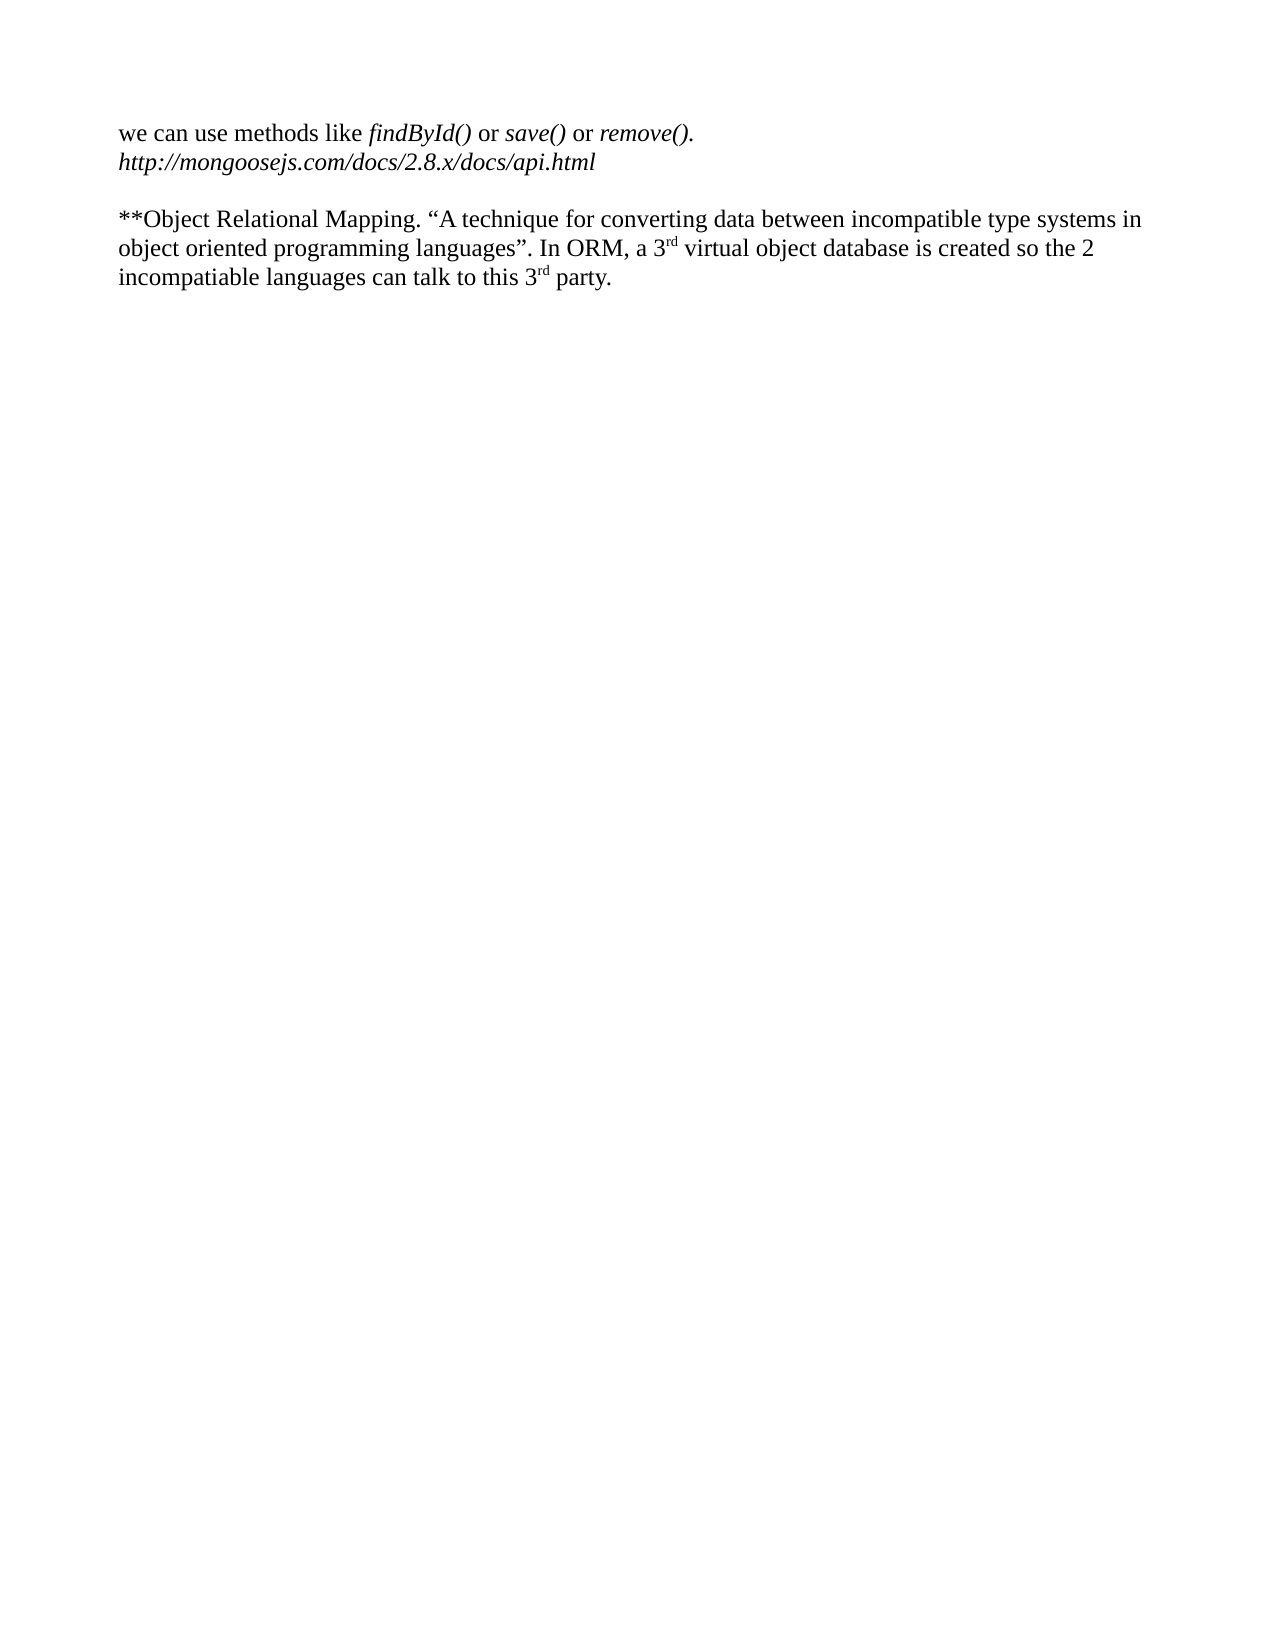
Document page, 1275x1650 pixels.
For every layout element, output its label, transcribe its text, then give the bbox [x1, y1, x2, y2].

text **Object Relational Mapping. “A technique for converting data between incompatible type systems in object oriented programming languages”. In ORM, a 3rd virtual object database is created so the 2 incompatiable languages can talk to this 3rd party. [118, 204, 1157, 291]
text we can use methods like findById() or save() or remove(). http://mongoosejs.com/docs/2.8.x/docs/api.html [118, 118, 1157, 176]
